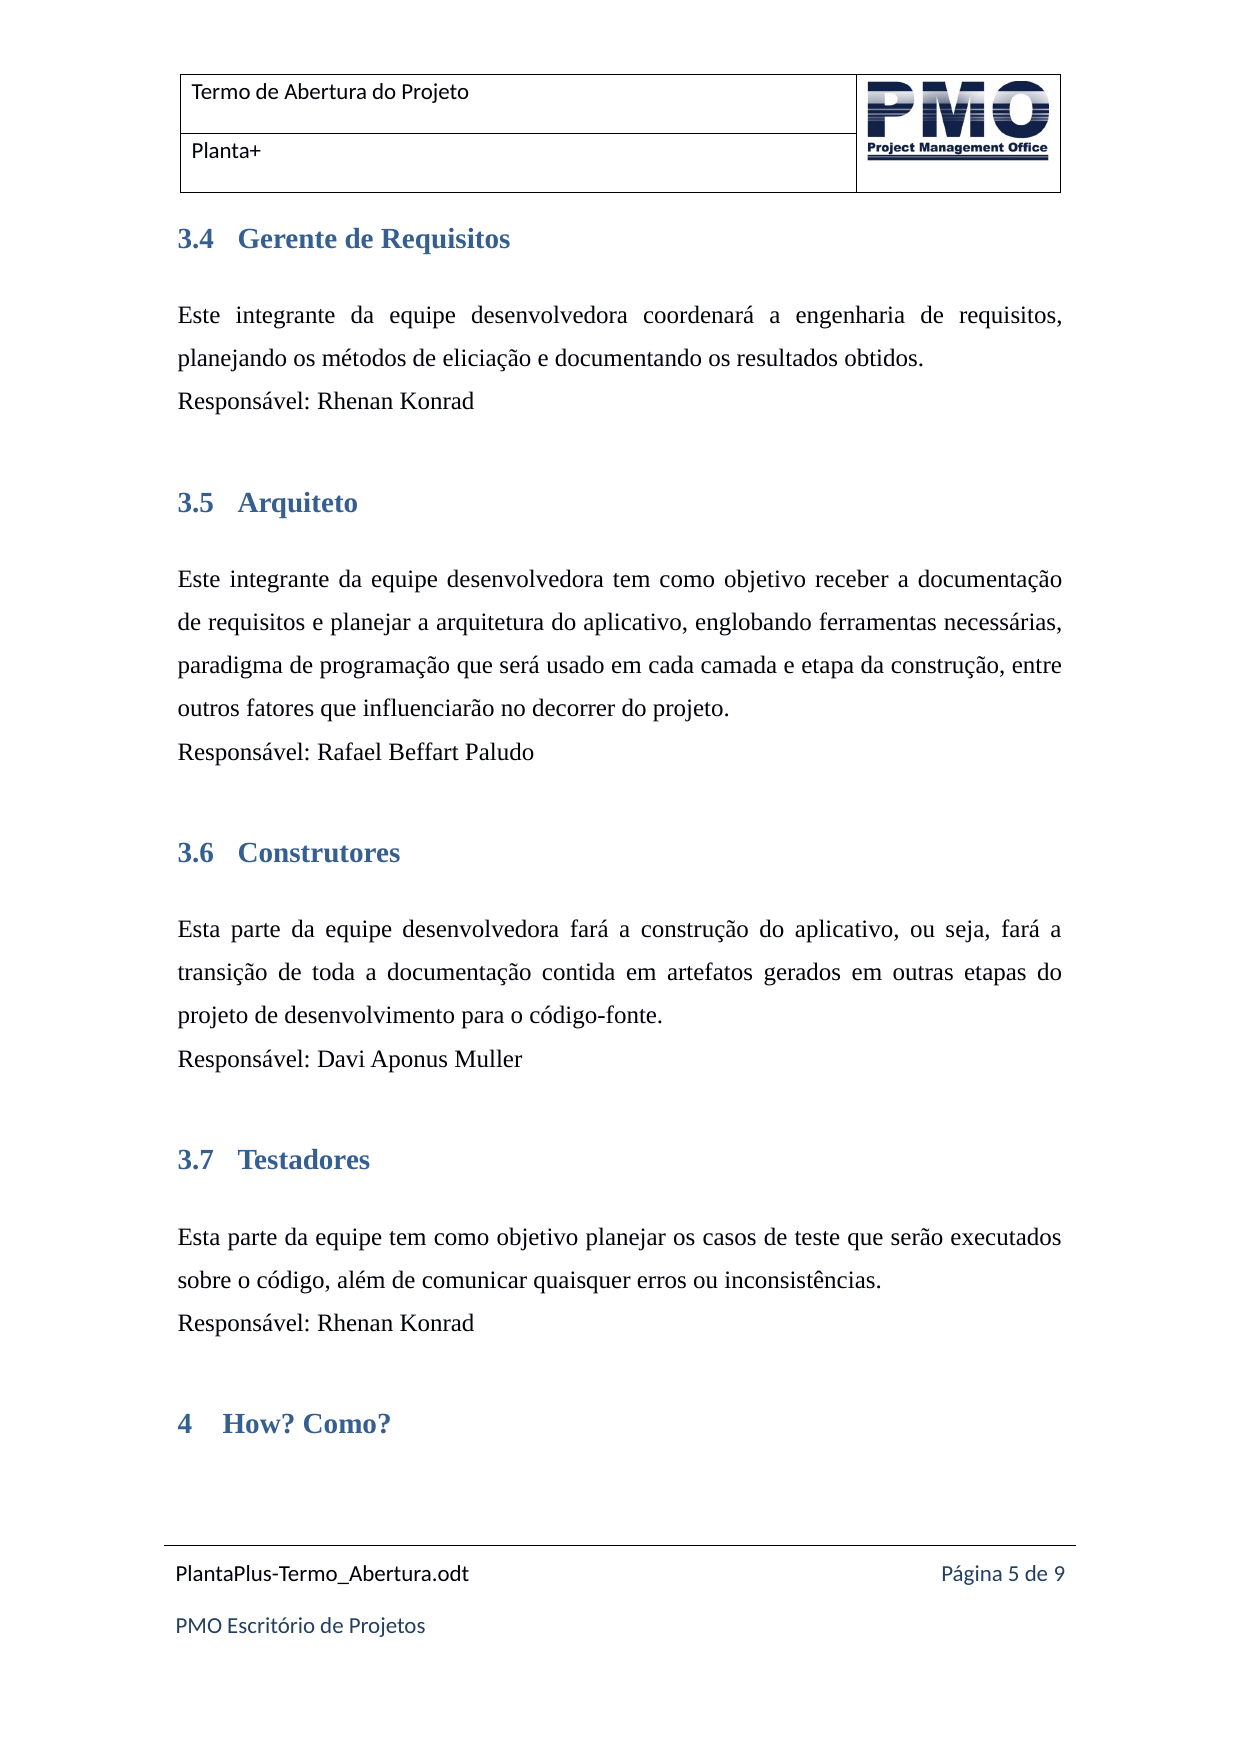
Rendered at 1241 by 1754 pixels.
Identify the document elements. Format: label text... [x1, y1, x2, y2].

text Responsável: Davi Aponus Muller [177, 1044, 1063, 1072]
subtitle Testadores [177, 1142, 1063, 1176]
text Responsável: Rhenan Konrad [177, 386, 1063, 415]
subtitle Gerente de Requisitos [177, 221, 1063, 254]
text Responsável: Rhenan Konrad [177, 1308, 1063, 1337]
picture [867, 81, 1049, 161]
text Esta parte da equipe tem como objetivo planejar os casos de teste que serão executados sobre o código, além de comunicar quaisquer erros ou inconsistências. [177, 1222, 1063, 1293]
text Este integrante da equipe desenvolvedora tem como objetivo receber a documentação de requisitos e planejar a arquitetura do aplicativo, englobando ferramentas necessárias, paradigma de programação que será usado em cada camada e etapa da construção, entre outros fatores que influenciarão no decorrer do projeto. [177, 564, 1063, 722]
text Responsável: Rafael Beffart Paludo [177, 737, 1063, 765]
subtitle Construtores [177, 835, 1063, 869]
subtitle How? Como? [177, 1407, 1063, 1440]
subtitle Arquiteto [177, 485, 1063, 518]
text Este integrante da equipe desenvolvedora coordenará a engenharia de requisitos, planejando os métodos de eliciação e documentando os resultados obtidos. [177, 300, 1063, 372]
text Esta parte da equipe desenvolvedora fará a construção do aplicativo, ou seja, fará a transição de toda a documentação contida em artefatos gerados em outras etapas do projeto de desenvolvimento para o código-fonte. [177, 914, 1063, 1029]
